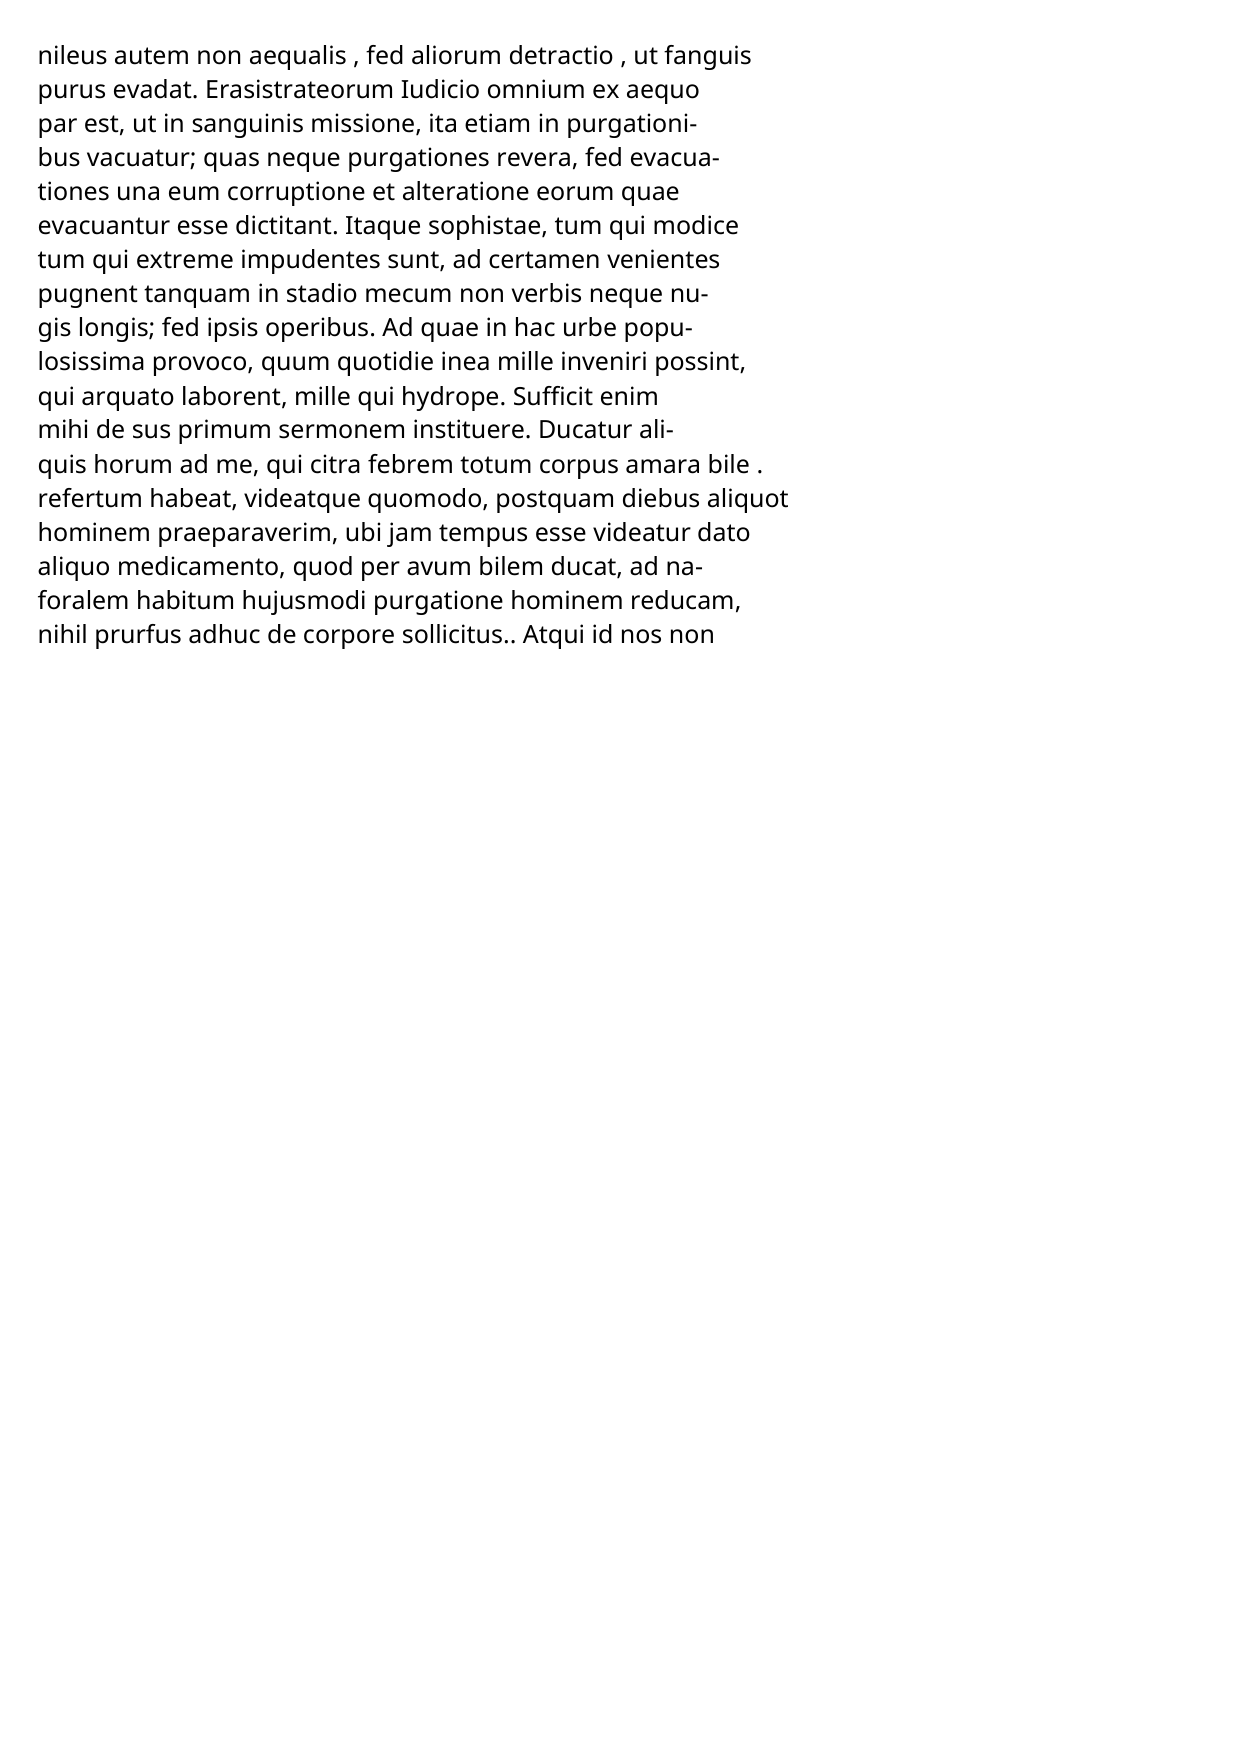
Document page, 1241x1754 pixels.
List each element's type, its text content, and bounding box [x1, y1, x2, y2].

text nileus autem non aequalis , fed aliorum detractio , ut fanguis purus evadat. Erasistrateorum Iudicio omnium ex aequo par est, ut in sanguinis missione, ita etiam in purgationi- bus vacuatur; quas neque purgationes revera, fed evacua- tiones una eum corruptione et alteratione eorum quae evacuantur esse dictitant. Itaque sophistae, tum qui modice tum qui extreme impudentes sunt, ad certamen venientes pugnent tanquam in stadio mecum non verbis neque nu- gis longis; fed ipsis operibus. Ad quae in hac urbe popu- losissima provoco, quum quotidie inea mille inveniri possint, qui arquato laborent, mille qui hydrope. Sufficit enim mihi de sus primum sermonem instituere. Ducatur ali- quis horum ad me, qui citra febrem totum corpus amara bile . refertum habeat, videatque quomodo, postquam diebus aliquot hominem praeparaverim, ubi jam tempus esse videatur dato aliquo medicamento, quod per avum bilem ducat, ad na- foralem habitum hujusmodi purgatione hominem reducam, nihil prurfus adhuc de corpore sollicitus.. Atqui id nos non [37, 37, 1203, 651]
